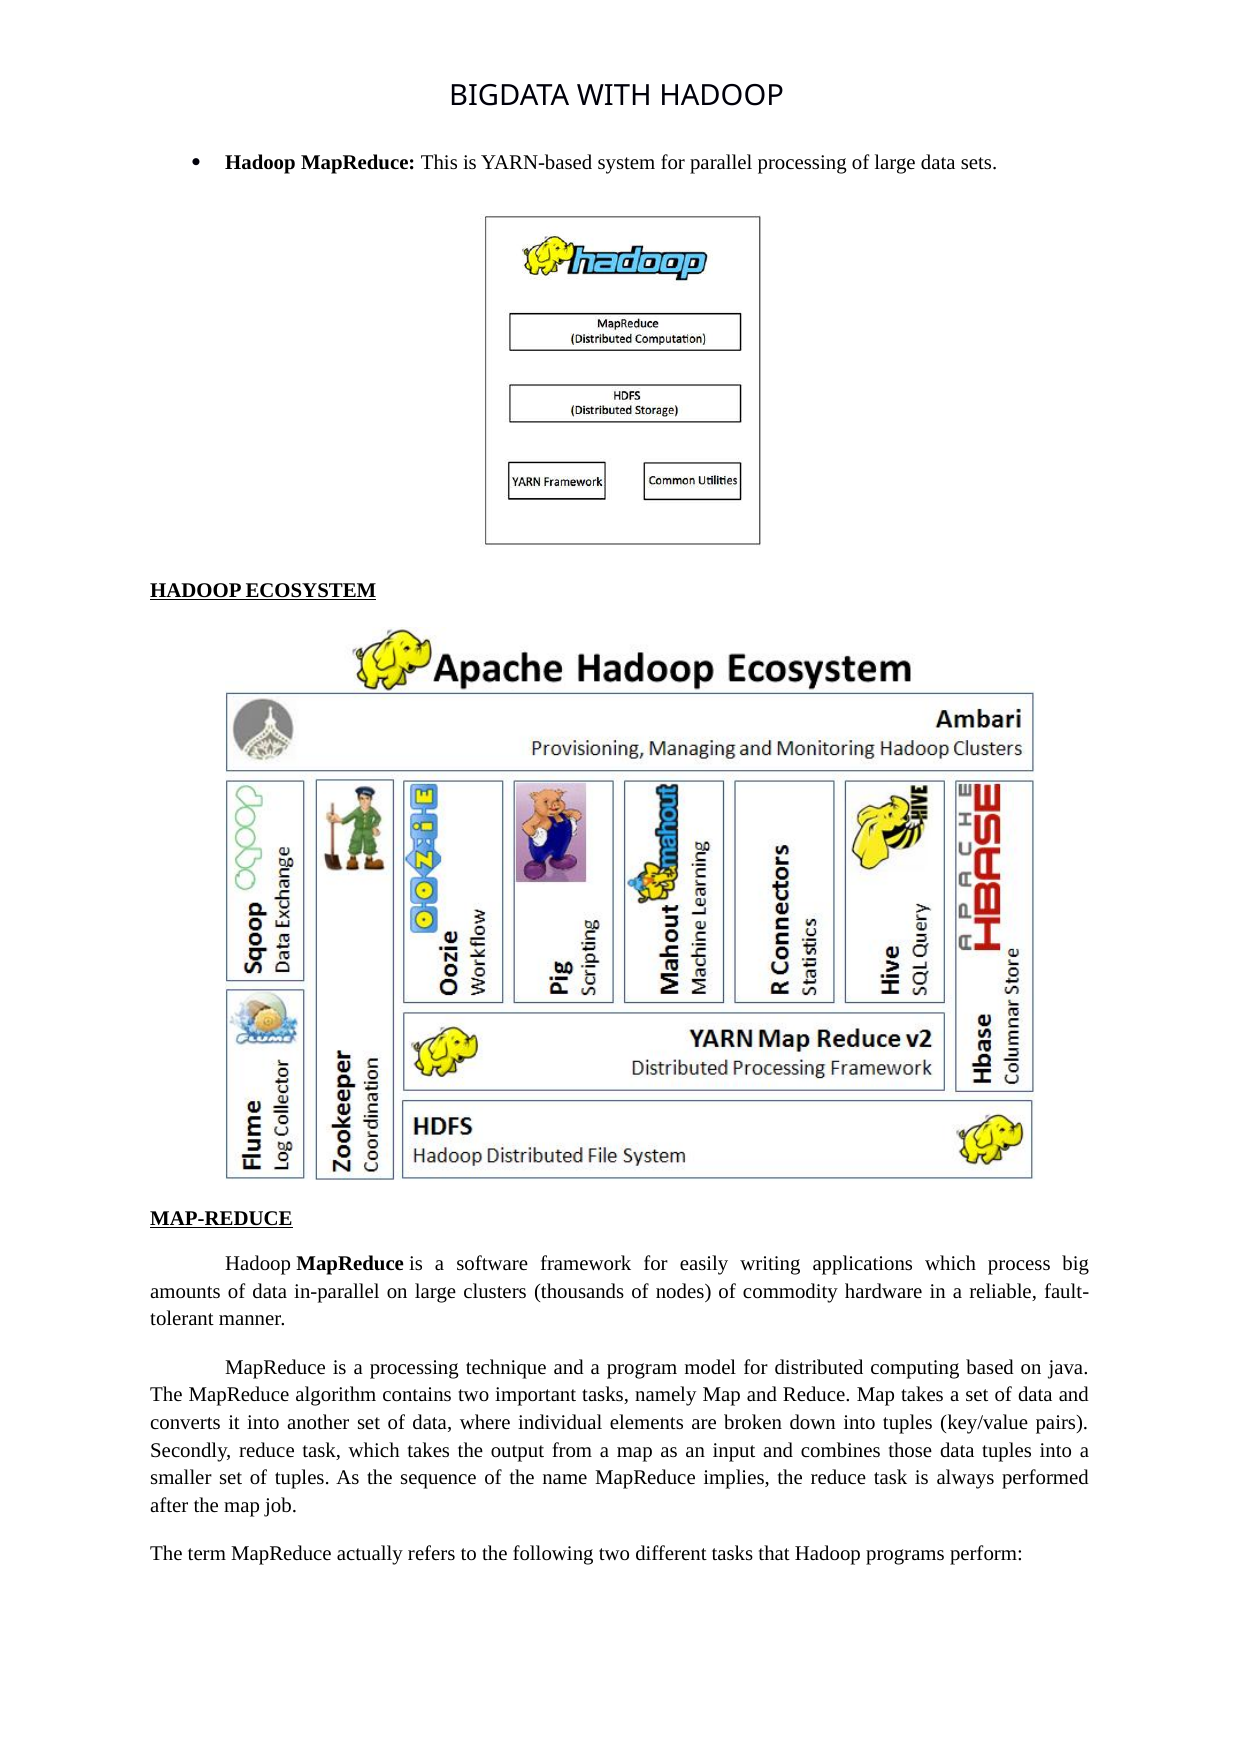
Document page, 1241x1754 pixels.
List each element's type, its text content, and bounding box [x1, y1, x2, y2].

text Hadoop MapReduce is a software framework for easily writing applications which process big amounts of data in-parallel on large clusters (thousands of nodes) of commodity hardware in a reliable, fault-tolerant manner. [150, 1251, 1090, 1330]
list Hadoop MapReduce: This is YARN-based system for parallel processing of large data sets. [192, 150, 1085, 174]
text HADOOP ECOSYSTEM [150, 578, 1085, 602]
text MAP-REDUCE [150, 1206, 1090, 1230]
picture [474, 202, 772, 553]
text MapReduce is a processing technique and a program model for distributed computing based on java. The MapReduce algorithm contains two important tasks, namely Map and Reduce. Map takes a set of data and converts it into another set of data, where individual elements are broken down into tuples (key/value pairs). Secondly, reduce task, which takes the output from a map as an input and combines those data tuples into a smaller set of tuples. As the sequence of the name MapReduce implies, the reduce task is always performed after the map job. [150, 1355, 1090, 1517]
picture [225, 627, 1037, 1182]
text The term MapReduce actually refers to the following two different tasks that Hadoop programs perform: [150, 1541, 1085, 1565]
